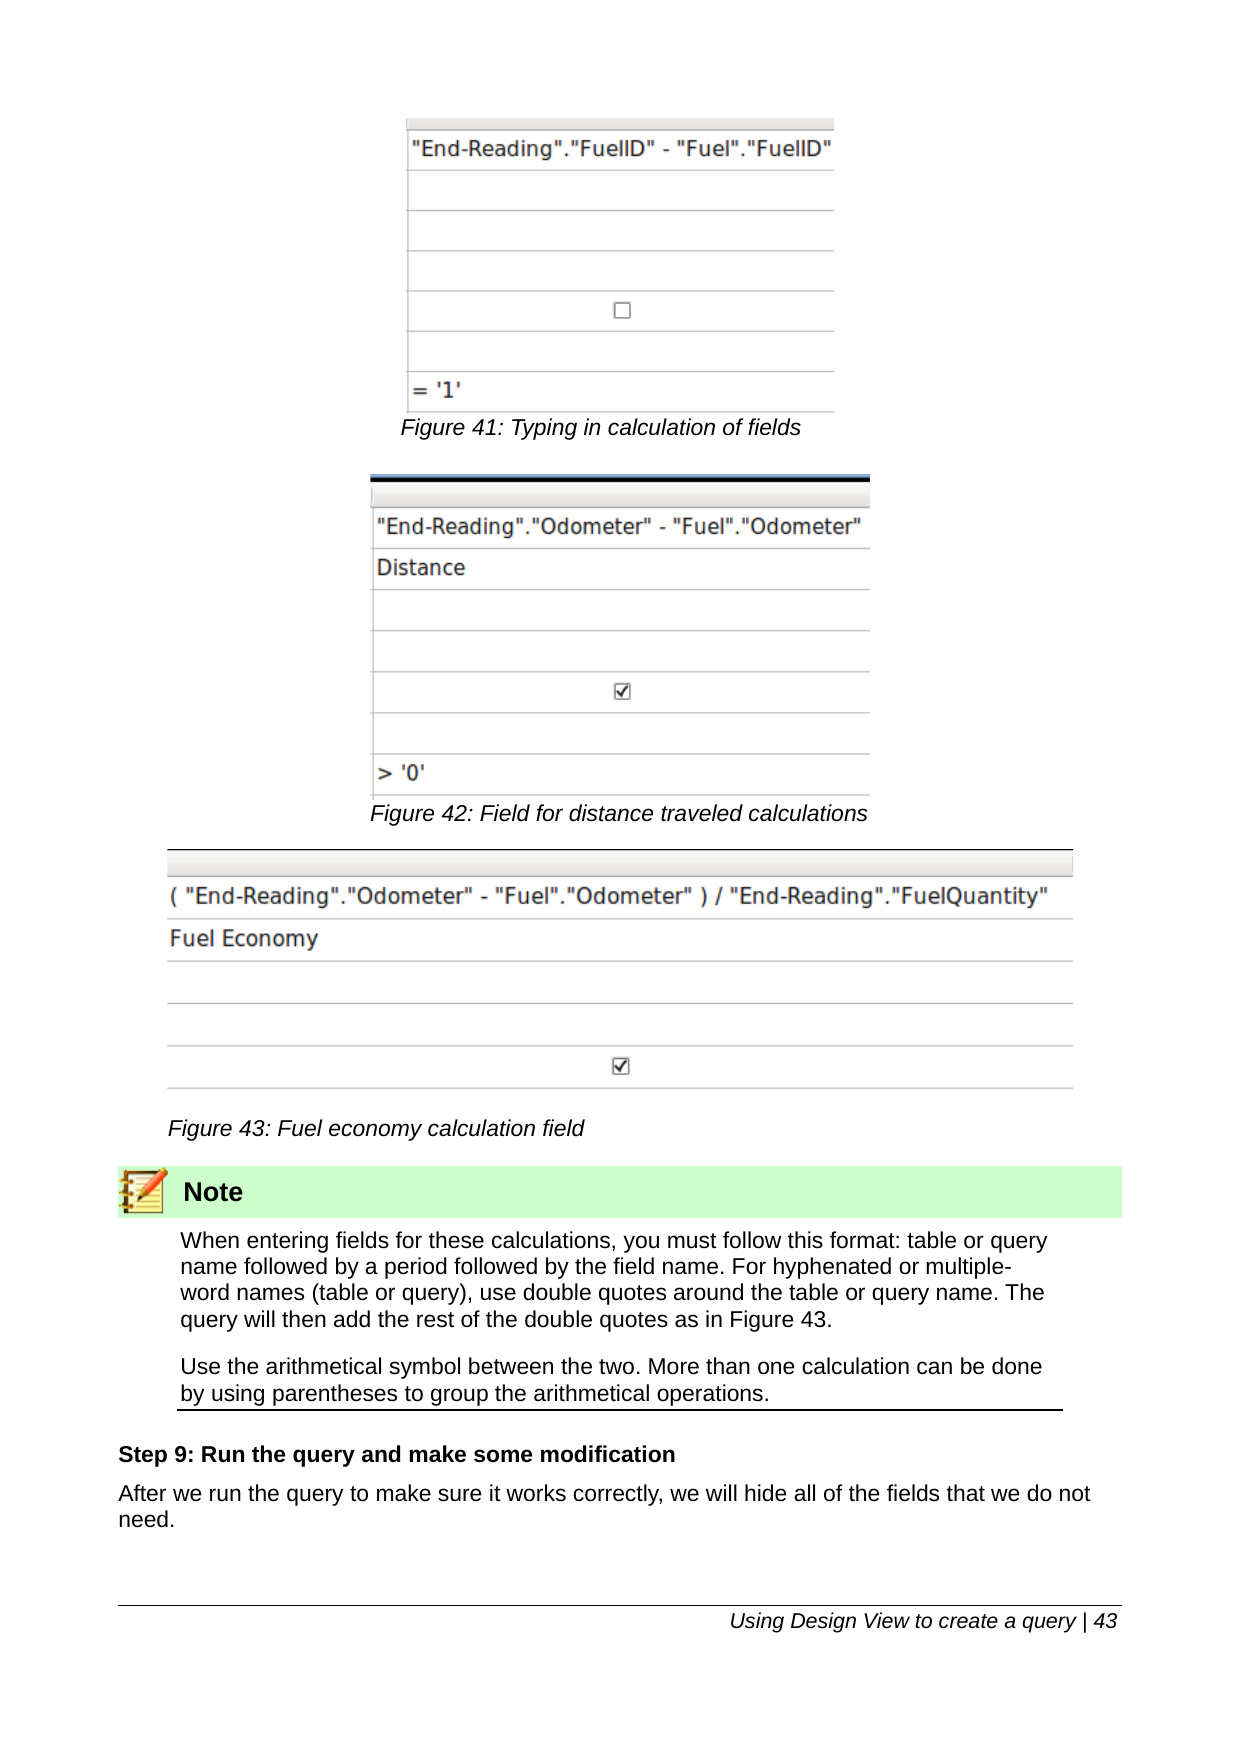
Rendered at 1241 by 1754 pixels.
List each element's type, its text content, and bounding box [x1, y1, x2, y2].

picture [406, 118, 835, 414]
picture [167, 849, 1074, 1116]
text When entering fields for these calculations, you must follow this format: table or query name followed by a period followed by the field name. For hyphenated or multiple-word names (table or query), use double quotes around the table or query name. The query will then add the rest of the double quotes as in Figure 43. [177, 1224, 1063, 1332]
picture [119, 1166, 170, 1217]
text Step 9: Run the query and make some modification [118, 1441, 1122, 1467]
text Figure 41: Typing in calculation of fields [400, 118, 840, 440]
text After we run the query to make sure it works correctly, we will hide all of the fields that we do not need. [118, 1480, 1122, 1532]
picture [370, 474, 870, 800]
text Figure 42: Field for distance traveled calculations [355, 475, 885, 826]
text Use the arithmetical symbol between the two. More than one calculation can be done by using parentheses to group the arithmetical operations. [177, 1350, 1063, 1409]
subtitle Note [118, 1166, 1122, 1218]
text Figure 43: Fuel economy calculation field [168, 1116, 1073, 1142]
